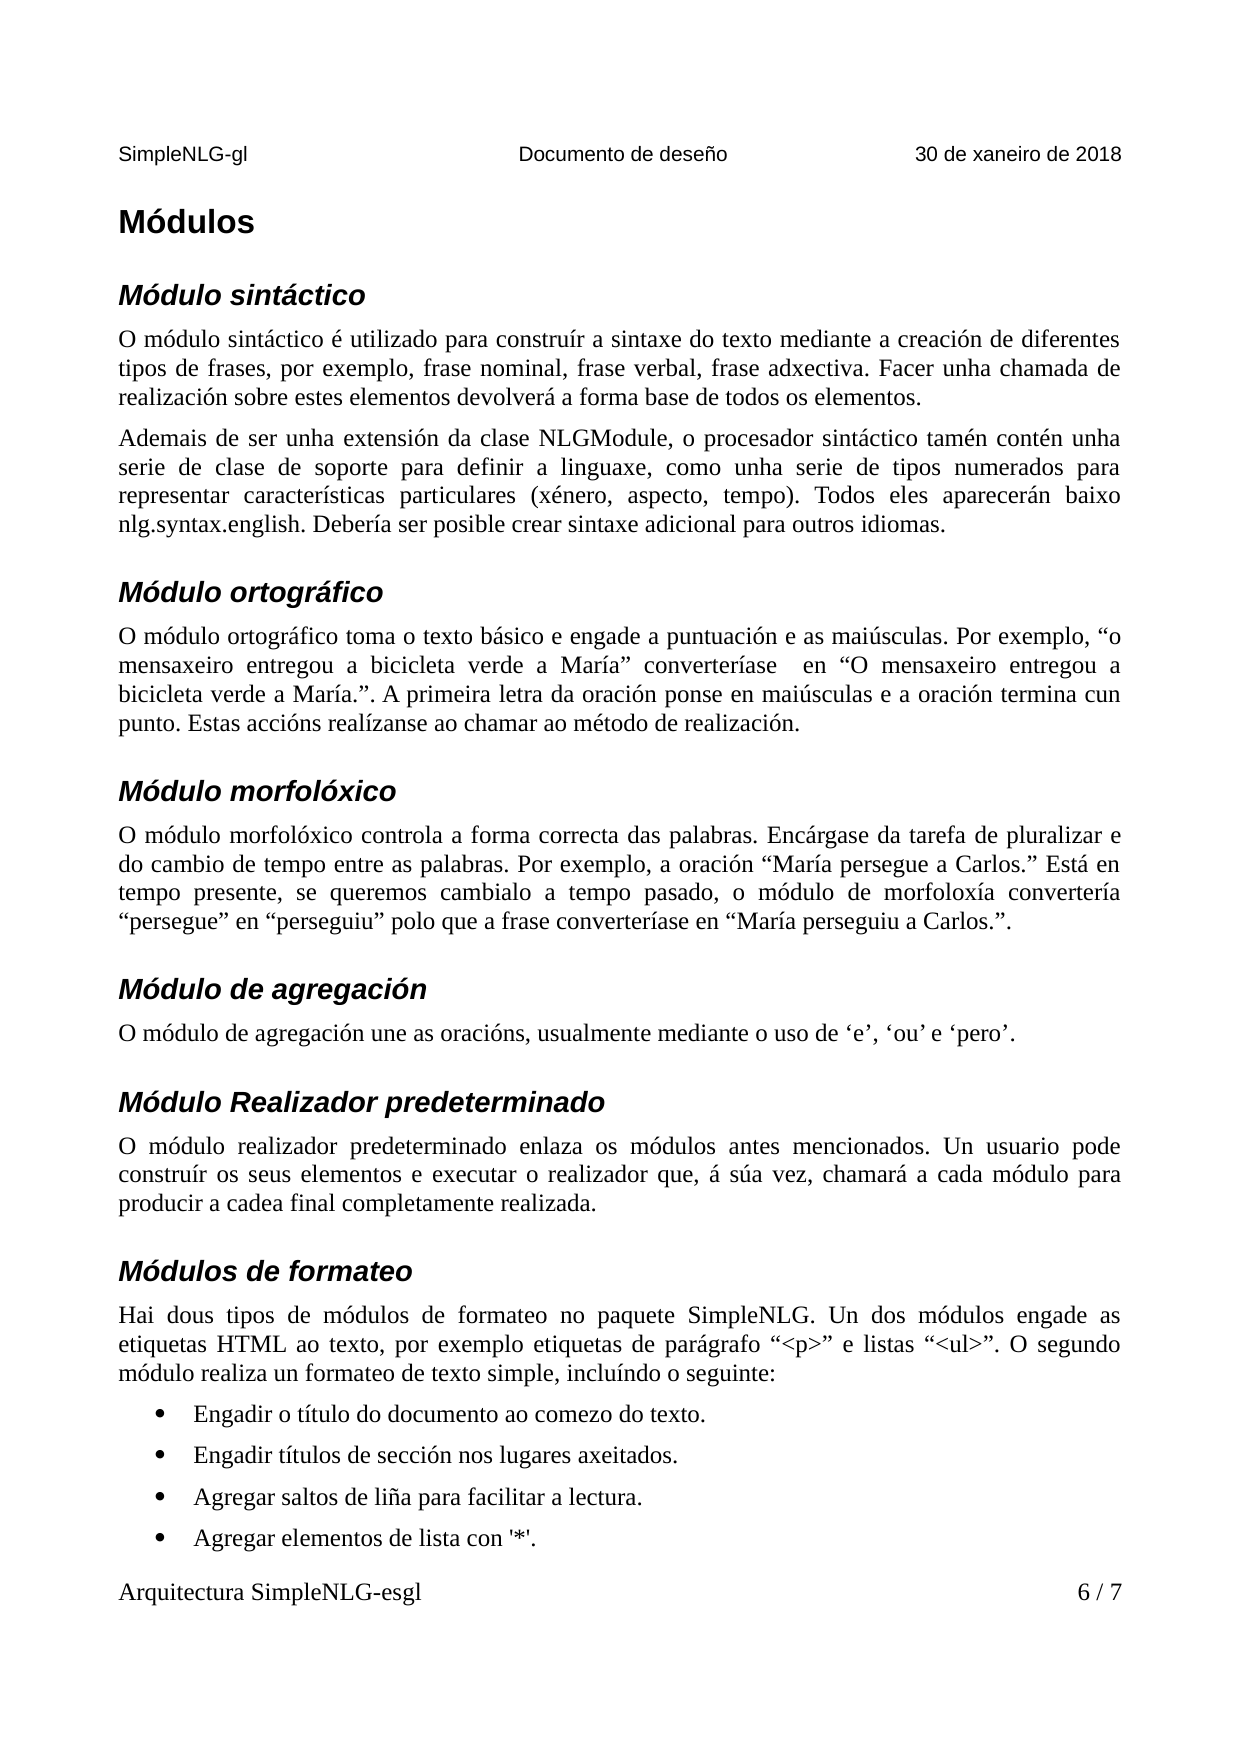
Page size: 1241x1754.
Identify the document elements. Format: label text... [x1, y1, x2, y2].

subtitle Módulos de formateo [118, 1254, 1122, 1288]
list Engadir títulos de sección nos lugares axeitados. [156, 1441, 1122, 1469]
list Agregar saltos de liña para facilitar a lectura. [156, 1482, 1122, 1511]
subtitle Módulo Realizador predeterminado [118, 1085, 1122, 1118]
text O módulo de agregación une as oracións, usualmente mediante o uso de ‘e’, ‘ou’ e ‘pero’. [118, 1018, 1122, 1047]
subtitle Módulo morfolóxico [118, 774, 1122, 807]
text Hai dous tipos de módulos de formateo no paquete SimpleNLG. Un dos módulos engade as etiquetas HTML ao texto, por exemplo etiquetas de parágrafo “<p>” e listas “<ul>”. O segundo módulo realiza un formateo de texto simple, incluíndo o seguinte: [118, 1301, 1122, 1387]
list Engadir o título do documento ao comezo do texto. [156, 1399, 1122, 1428]
text O módulo morfolóxico controla a forma correcta das palabras. Encárgase da tarefa de pluralizar e do cambio de tempo entre as palabras. Por exemplo, a oración “María persegue a Carlos.” Está en tempo presente, se queremos cambialo a tempo pasado, o módulo de morfoloxía convertería “persegue” en “perseguiu” polo que a frase converteríase en “María perseguiu a Carlos.”. [118, 820, 1122, 935]
subtitle Módulo ortográfico [118, 575, 1122, 609]
list Agregar elementos de lista con '*'. [156, 1523, 1122, 1552]
subtitle Módulo de agregación [118, 972, 1122, 1006]
text Ademais de ser unha extensión da clase NLGModule, o procesador sintáctico tamén contén unha serie de clase de soporte para definir a linguaxe, como unha serie de tipos numerados para representar características particulares (xénero, aspecto, tempo). Todos eles aparecerán baixo nlg.syntax.english. Debería ser posible crear sintaxe adicional para outros idiomas. [118, 423, 1122, 538]
subtitle Módulo sintáctico [118, 278, 1122, 312]
subtitle Módulos [118, 202, 1122, 241]
text O módulo realizador predeterminado enlaza os módulos antes mencionados. Un usuario pode construír os seus elementos e executar o realizador que, á súa vez, chamará a cada módulo para producir a cadea final completamente realizada. [118, 1131, 1122, 1217]
text O módulo sintáctico é utilizado para construír a sintaxe do texto mediante a creación de diferentes tipos de frases, por exemplo, frase nominal, frase verbal, frase adxectiva. Facer unha chamada de realización sobre estes elementos devolverá a forma base de todos os elementos. [118, 324, 1122, 410]
text O módulo ortográfico toma o texto básico e engade a puntuación e as maiúsculas. Por exemplo, “o mensaxeiro entregou a bicicleta verde a María” converteríase en “O mensaxeiro entregou a bicicleta verde a María.”. A primeira letra da oración ponse en maiúsculas e a oración termina cun punto. Estas accións realízanse ao chamar ao método de realización. [118, 621, 1122, 736]
